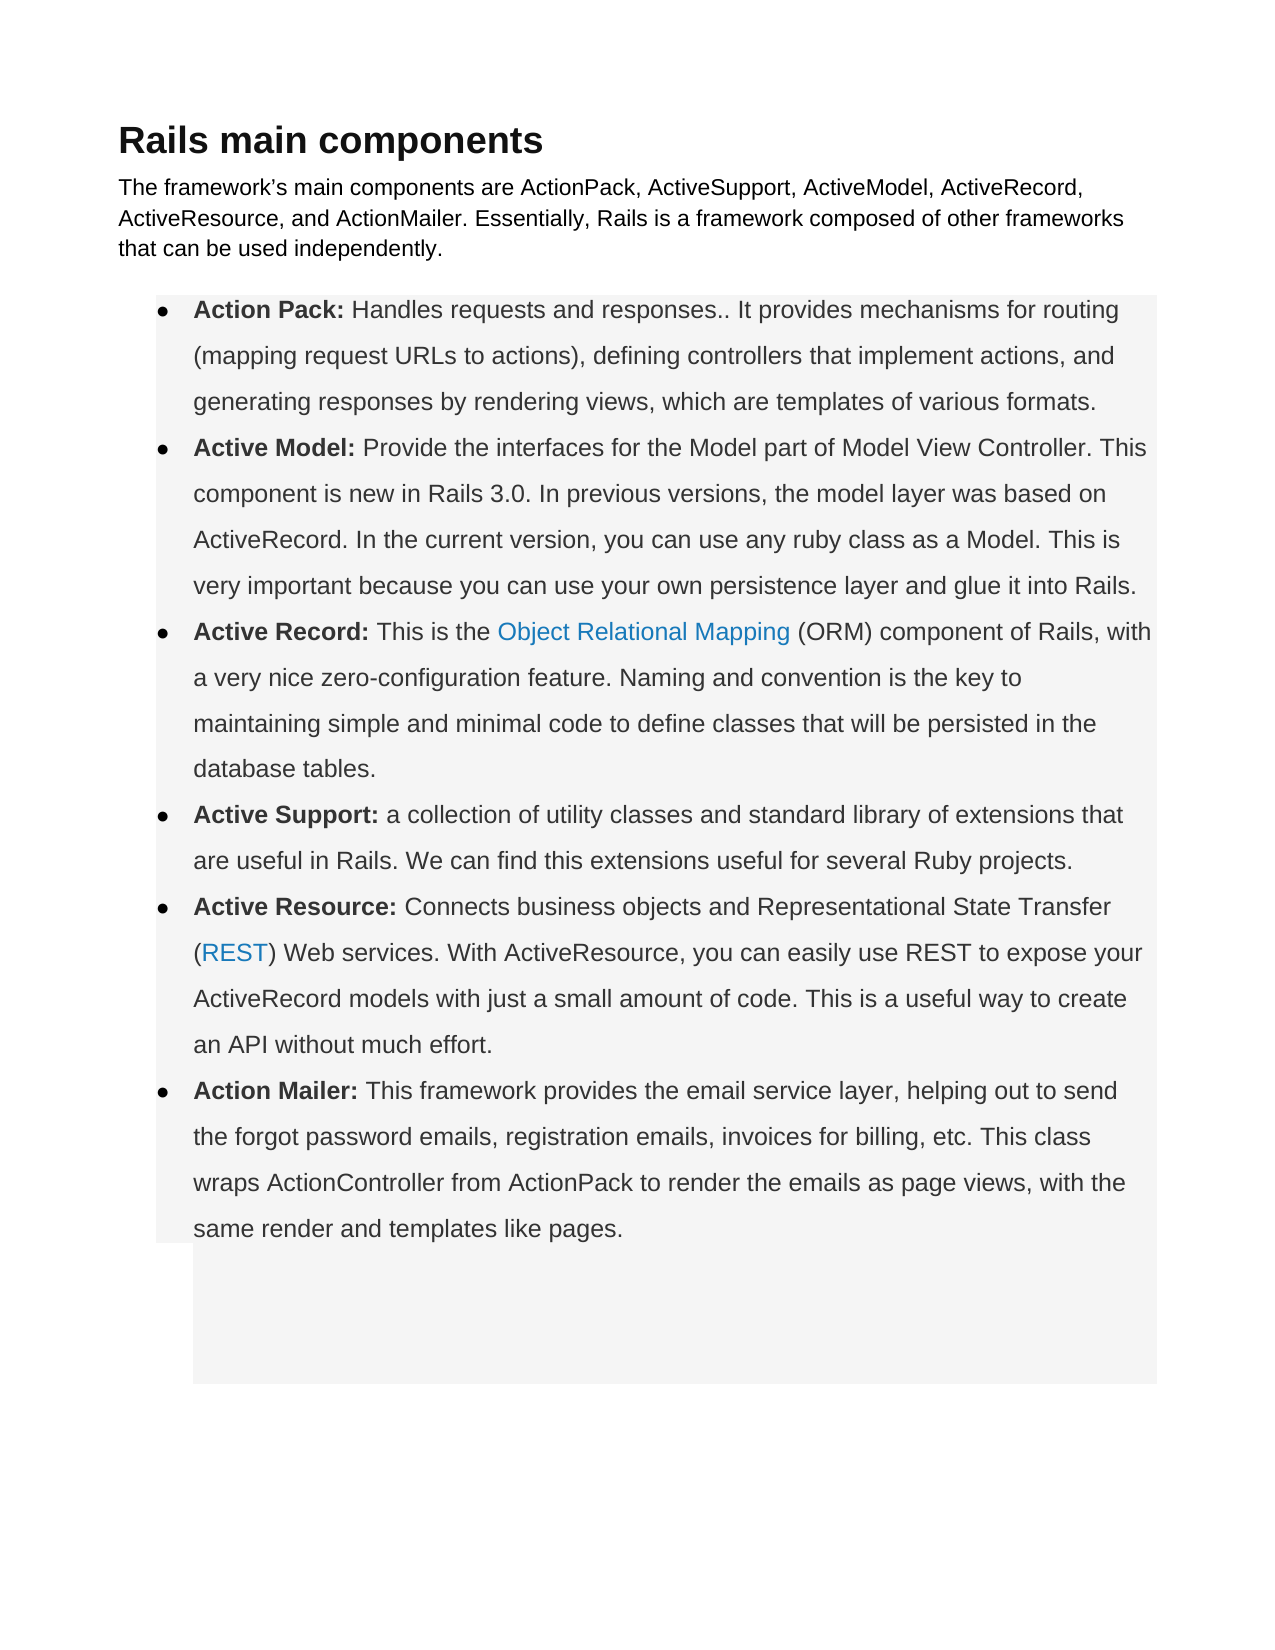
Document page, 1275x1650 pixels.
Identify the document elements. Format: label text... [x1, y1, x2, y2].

list Active Support: a collection of utility classes and standard library of extensions that are useful in Rails. We can find this extensions useful for several Ruby projects. [156, 800, 1157, 875]
list Active Resource: Connects business objects and Representational State Transfer (REST) Web services. With ActiveResource, you can easily use REST to expose your ActiveRecord models with just a small amount of code. This is a useful way to create an API without much effort. [156, 892, 1157, 1059]
text The framework’s main components are ActionPack, ActiveSupport, ActiveModel, ActiveRecord, ActiveResource, and ActionMailer. Essentially, Rails is a framework composed of other frameworks that can be used independently. [118, 174, 1157, 261]
list Active Record: This is the Object Relational Mapping (ORM) component of Rails, with a very nice zero-configuration feature. Naming and convention is the key to maintaining simple and minimal code to define classes that will be persisted in the database tables. [156, 617, 1157, 783]
list Action Pack: Handles requests and responses.. It provides mechanisms for routing (mapping request URLs to actions), defining controllers that implement actions, and generating responses by rendering views, which are templates of various formats. [156, 295, 1157, 416]
subtitle Rails main components [118, 118, 1157, 162]
list Action Mailer: This framework provides the email service layer, helping out to send the forgot password emails, registration emails, invoices for billing, etc. This class wraps ActionController from ActionPack to render the emails as page views, with the same render and templates like pages. [156, 1076, 1157, 1243]
list Active Model: Provide the interfaces for the Model part of Model View Controller. This component is new in Rails 3.0. In previous versions, the model layer was based on ActiveRecord. In the current version, you can use any ruby class as a Model. This is very important because you can use your own persistence layer and glue it into Rails. [156, 433, 1157, 599]
